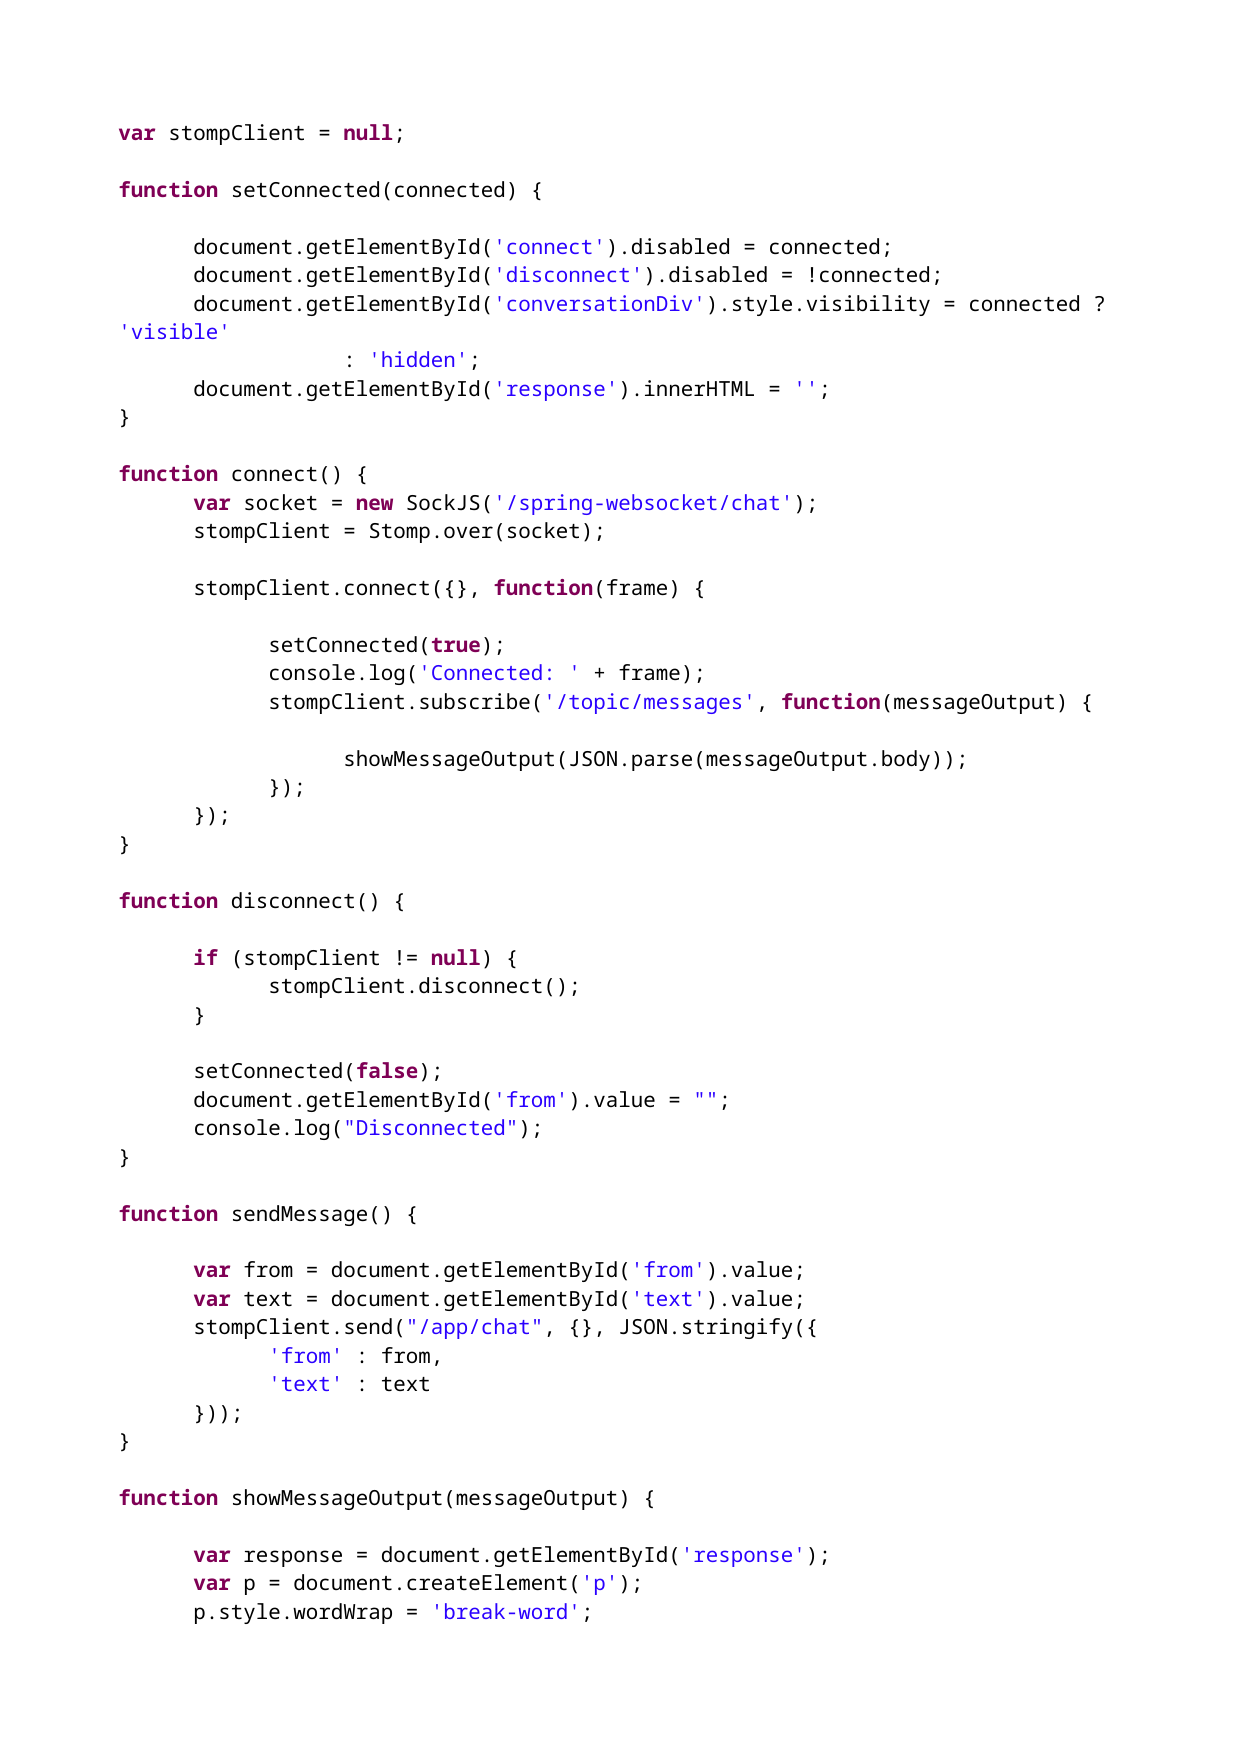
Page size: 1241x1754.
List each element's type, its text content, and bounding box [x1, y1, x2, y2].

text function sendMessage() { [118, 1199, 1122, 1227]
text function connect() { [118, 459, 1122, 488]
text var text = document.getElementById('text').value; [118, 1284, 1122, 1312]
text document.getElementById('from').value = ""; [118, 1085, 1122, 1113]
text p.style.wordWrap = 'break-word'; [118, 1597, 1122, 1625]
text var from = document.getElementById('from').value; [118, 1256, 1122, 1284]
text stompClient.send("/app/chat", {}, JSON.stringify({ [118, 1312, 1122, 1341]
text }); [118, 772, 1122, 801]
text stompClient.subscribe('/topic/messages', function(messageOutput) { [118, 687, 1122, 715]
text : 'hidden'; [118, 346, 1122, 374]
text } [118, 1426, 1122, 1455]
text document.getElementById('response').innerHTML = ''; [118, 374, 1122, 402]
text } [118, 829, 1122, 857]
text var stompClient = null; [118, 118, 1122, 147]
text var p = document.createElement('p'); [118, 1568, 1122, 1597]
text stompClient.connect({}, function(frame) { [118, 573, 1122, 602]
text })); [118, 1398, 1122, 1426]
text console.log("Disconnected"); [118, 1113, 1122, 1142]
text document.getElementById('connect').disabled = connected; [118, 232, 1122, 260]
text document.getElementById('disconnect').disabled = !connected; [118, 260, 1122, 289]
text stompClient.disconnect(); [118, 971, 1122, 1000]
text showMessageOutput(JSON.parse(messageOutput.body)); [118, 744, 1122, 772]
text var response = document.getElementById('response'); [118, 1540, 1122, 1568]
text setConnected(true); [118, 630, 1122, 658]
text document.getElementById('conversationDiv').style.visibility = connected ? 'visible' [118, 289, 1122, 346]
text }); [118, 801, 1122, 829]
text console.log('Connected: ' + frame); [118, 658, 1122, 687]
text } [118, 1000, 1122, 1028]
text setConnected(false); [118, 1057, 1122, 1085]
text } [118, 1142, 1122, 1170]
text var socket = new SockJS('/spring-websocket/chat'); [118, 488, 1122, 516]
text function showMessageOutput(messageOutput) { [118, 1483, 1122, 1512]
text function disconnect() { [118, 886, 1122, 914]
text if (stompClient != null) { [118, 943, 1122, 971]
text 'text' : text [118, 1369, 1122, 1398]
text function setConnected(connected) { [118, 175, 1122, 203]
text 'from' : from, [118, 1341, 1122, 1369]
text } [118, 402, 1122, 431]
text stompClient = Stomp.over(socket); [118, 516, 1122, 545]
